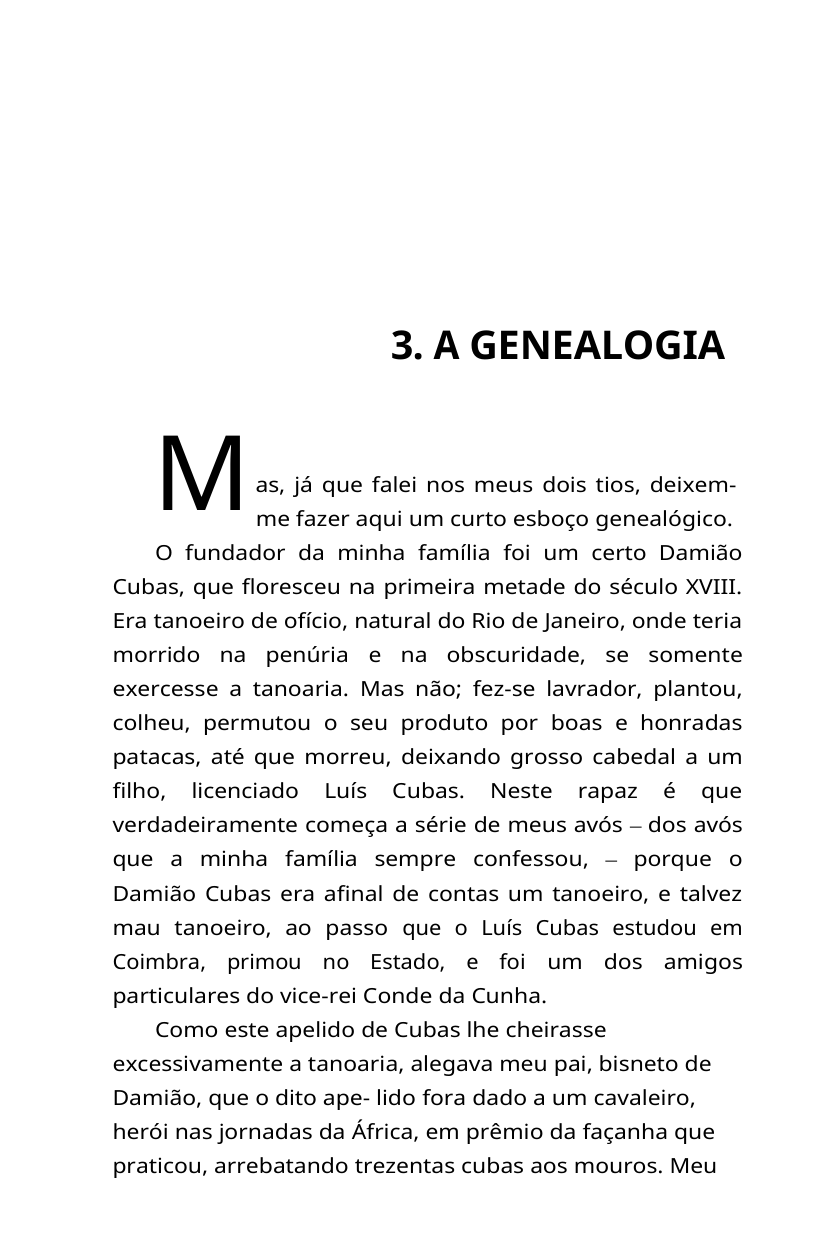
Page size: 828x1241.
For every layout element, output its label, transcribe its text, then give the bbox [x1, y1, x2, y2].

text O fundador da minha família foi um certo Damião Cubas, que floresceu na primeira metade do século XVIII. Era tanoeiro de ofício, natural do Rio de Janeiro, onde teria morrido na penúria e na obscuridade, se somente exercesse a tanoaria. Mas não; fez-se lavrador, plantou, colheu, permutou o seu produto por boas e honradas patacas, até que morreu, deixando grosso cabedal a um filho, licenciado Luís Cubas. Neste rapaz é que verdadeiramente começa a série de meus avós – dos avós que a minha família sempre confessou, – porque o Damião Cubas era afinal de contas um tanoeiro, e talvez mau tanoeiro, ao passo que o Luís Cubas estudou em Coimbra, primou no Estado, e foi um dos amigos particulares do vice-rei Conde da Cunha. [112, 538, 743, 1009]
text Como este apelido de Cubas lhe cheirasse excessivamente a tanoaria, alegava meu pai, bisneto de Damião, que o dito ape- lido fora dado a um cavaleiro, herói nas jornadas da África, em prêmio da façanha que praticou, arrebatando trezentas cubas aos mouros. Meu [112, 1015, 745, 1179]
list M [153, 407, 255, 536]
text as, já que falei nos meus dois tios, deixem-me fazer aqui um curto esboço genealógico. [255, 470, 738, 532]
subtitle A GENEALOGIA [391, 317, 787, 371]
